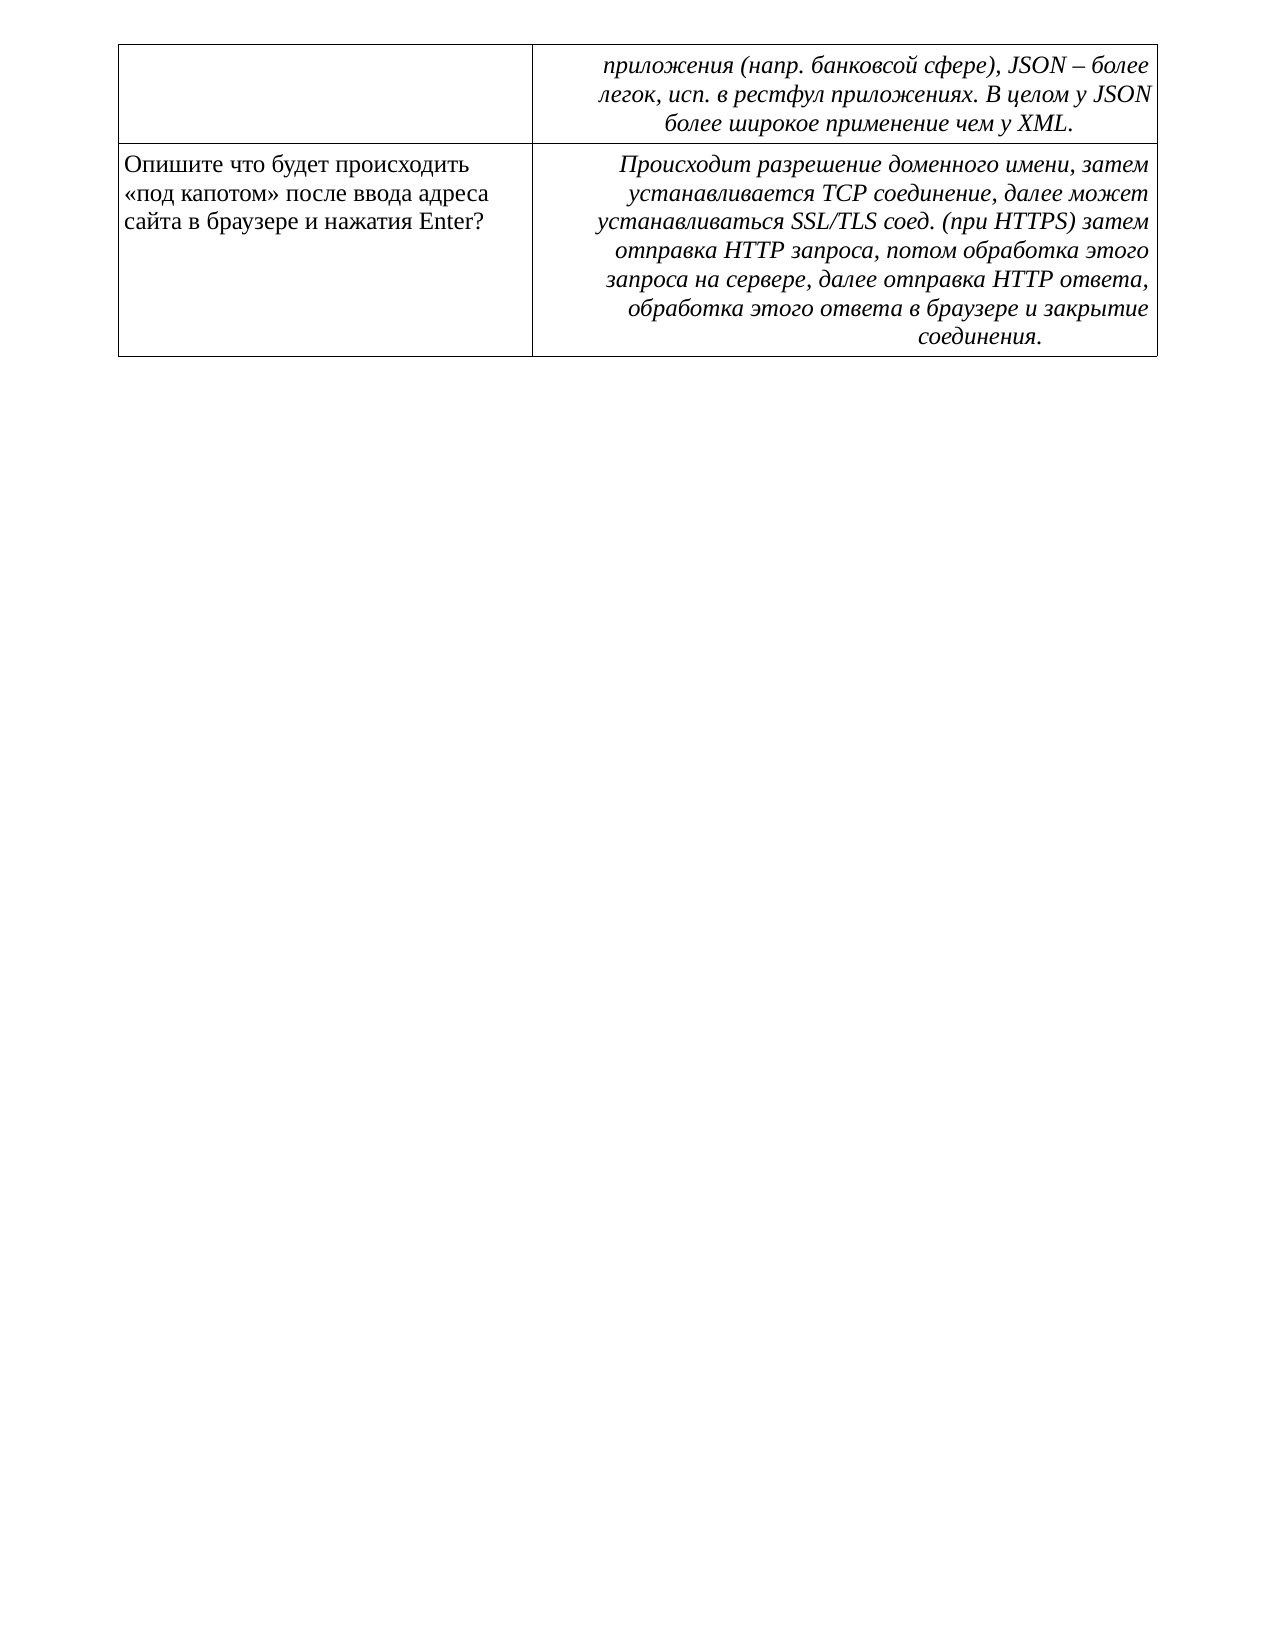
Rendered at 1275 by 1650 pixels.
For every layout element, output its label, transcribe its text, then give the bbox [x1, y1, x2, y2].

table_cell Происходит разрешение доменного имени, затем устанавливается ТСР соединение, далее может устанавливаться SSL/TLS соед. (при HTTPS) затем отправка HTTP запроса, потом обработка этого запроса на сервере, далее отправка HTTP ответа, обработка этого ответа в браузере и закрытие соединения. [533, 144, 1157, 356]
table_cell [119, 45, 532, 143]
table_cell Опишите что будет происходить «под капотом» после ввода адреса сайта в браузере и нажатия Enter? [119, 144, 532, 356]
table_cell приложения (напр. банковсой сфере), JSON – более легок, исп. в рестфул приложениях. В целом у JSON более широкое применение чем у XML. [533, 45, 1157, 143]
